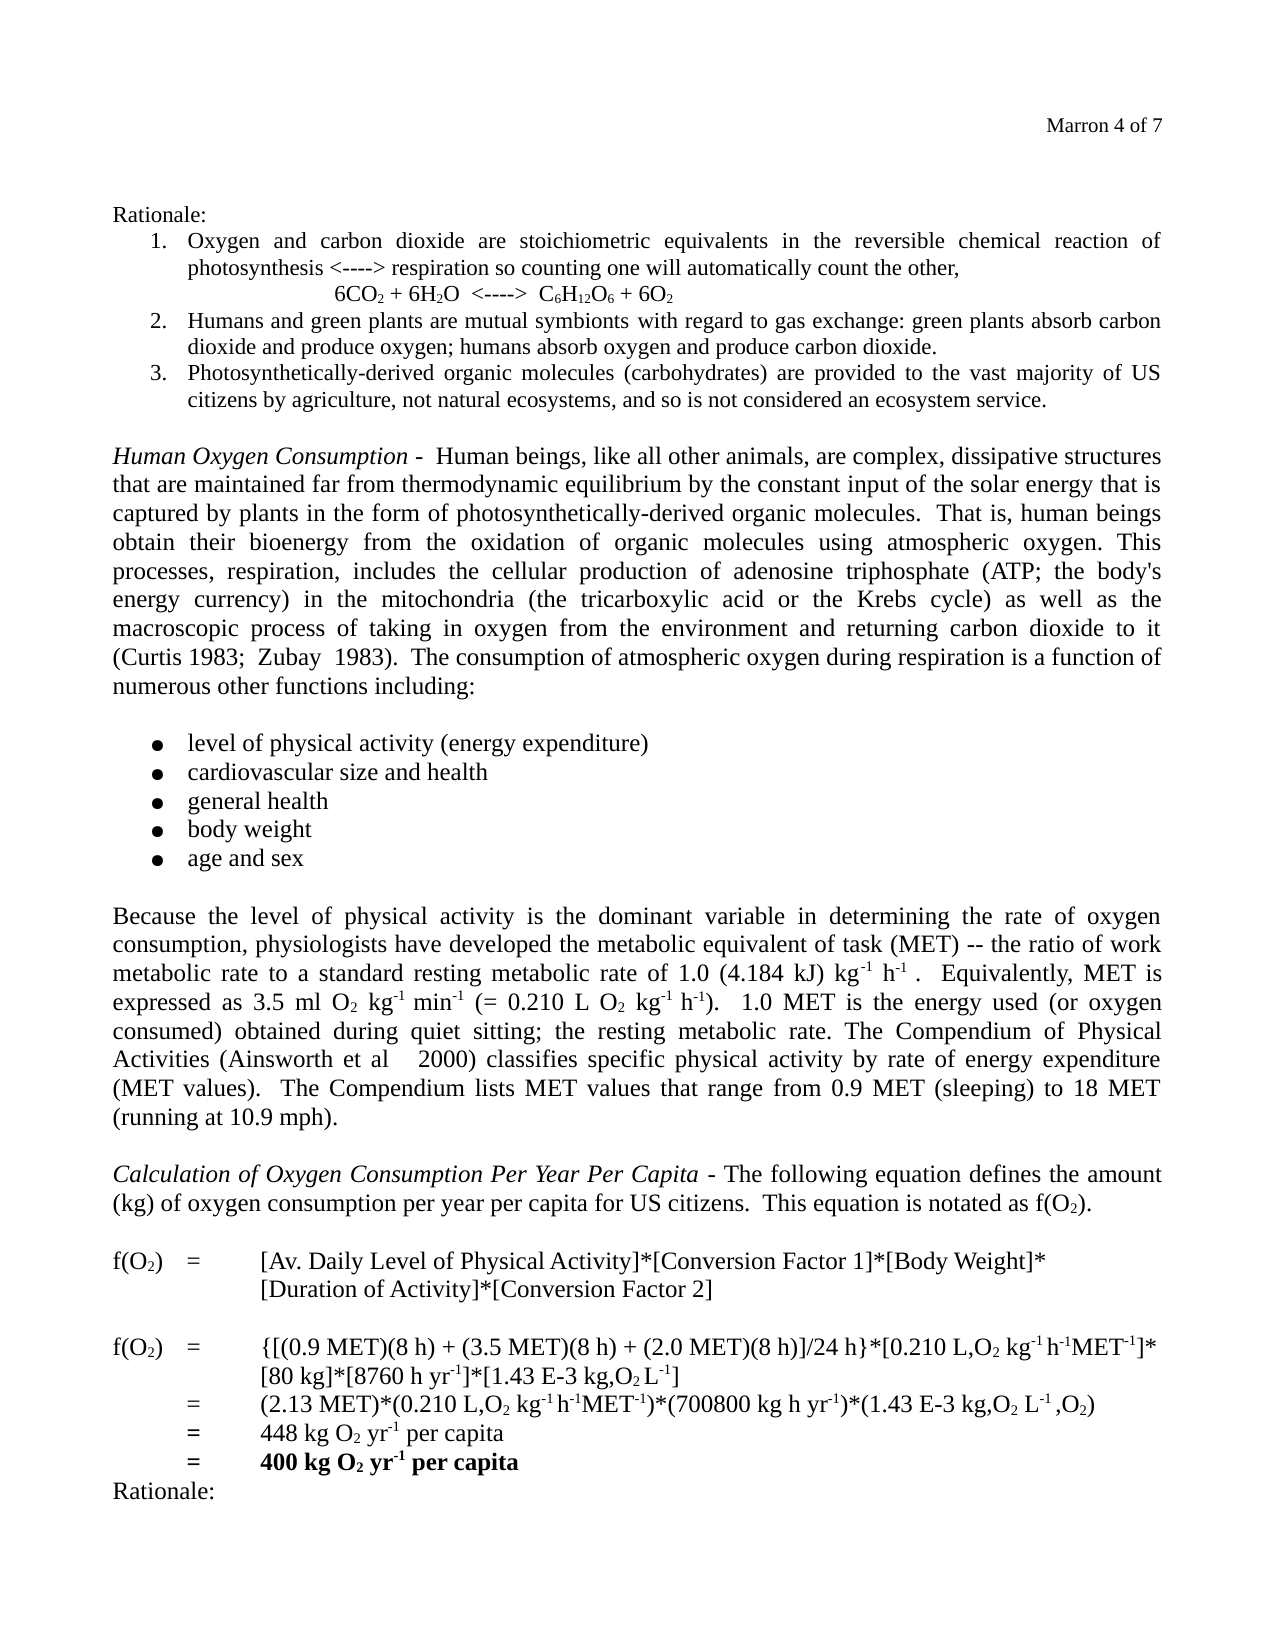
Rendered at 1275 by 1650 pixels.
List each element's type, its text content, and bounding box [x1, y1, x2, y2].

text = 400 kg O2 yr-1 per capita [112, 1447, 1162, 1476]
text Because the level of physical activity is the dominant variable in determining the rate of oxygen consumption, physiologists have developed the metabolic equivalent of task (MET) -- the ratio of work metabolic rate to a standard resting metabolic rate of 1.0 (4.184 kJ) kg-1 h-1 . Equivalently, MET is expressed as 3.5 ml O2 kg-1 min-1 (= 0.210 L O2 kg-1 h-1). 1.0 MET is the energy used (or oxygen consumed) obtained during quiet sitting; the resting metabolic rate. The Compendium of Physical Activities (Ainsworth et al 2000) classifies specific physical activity by rate of energy expenditure (MET values). The Compendium lists MET values that range from 0.9 MET (sleeping) to 18 MET (running at 10.9 mph). [112, 901, 1162, 1131]
text f(O2) = [Av. Daily Level of Physical Activity]*[Conversion Factor 1]*[Body Weight]* [112, 1246, 1162, 1274]
list general health [150, 786, 1162, 814]
list Photosynthetically-derived organic molecules (carbohydrates) are provided to the vast majority of US citizens by agriculture, not natural ecosystems, and so is not considered an ecosystem service. [150, 359, 1162, 412]
text Human Oxygen Consumption - Human beings, like all other animals, are complex, dissipative structures that are maintained far from thermodynamic equilibrium by the constant input of the solar energy that is captured by plants in the form of photosynthetically-derived organic molecules. That is, human beings obtain their bioenergy from the oxidation of organic molecules using atmospheric oxygen. This processes, respiration, includes the cellular production of adenosine triphosphate (ATP; the body's energy currency) in the mitochondria (the tricarboxylic acid or the Krebs cycle) as well as the macroscopic process of taking in oxygen from the environment and returning carbon dioxide to it (Curtis 1983; Zubay 1983). The consumption of atmospheric oxygen during respiration is a function of numerous other functions including: [112, 441, 1162, 699]
list cardiovascular size and health [150, 757, 1162, 786]
text [80 kg]*[8760 h yr-1]*[1.43 E-3 kg,O2 L-1] [112, 1361, 1162, 1389]
text Rationale: [112, 201, 1162, 228]
text Rationale: [112, 1476, 1162, 1504]
text = 448 kg O2 yr-1 per capita [112, 1418, 1162, 1447]
text Calculation of Oxygen Consumption Per Year Per Capita - The following equation defines the amount (kg) of oxygen consumption per year per capita for US citizens. This equation is notated as f(O2). [112, 1159, 1162, 1217]
list age and sex [150, 843, 1162, 872]
text [Duration of Activity]*[Conversion Factor 2] [112, 1274, 1162, 1303]
list body weight [150, 814, 1162, 843]
text 6CO2 + 6H2O <----> C6H12O6 + 6O2 [112, 280, 1162, 307]
list Humans and green plants are mutual symbionts with regard to gas exchange: green plants absorb carbon dioxide and produce oxygen; humans absorb oxygen and produce carbon dioxide. [150, 307, 1162, 359]
list Oxygen and carbon dioxide are stoichiometric equivalents in the reversible chemical reaction of photosynthesis <----> respiration so counting one will automatically count the other, [150, 228, 1162, 280]
list level of physical activity (energy expenditure) [150, 728, 1162, 757]
text f(O2) = {[(0.9 MET)(8 h) + (3.5 MET)(8 h) + (2.0 MET)(8 h)]/24 h}*[0.210 L,O2 kg-1 h-1MET-1]* [112, 1332, 1162, 1361]
text = (2.13 MET)*(0.210 L,O2 kg-1 h-1MET-1)*(700800 kg h yr-1)*(1.43 E-3 kg,O2 L-1 ,O2) [112, 1389, 1162, 1418]
